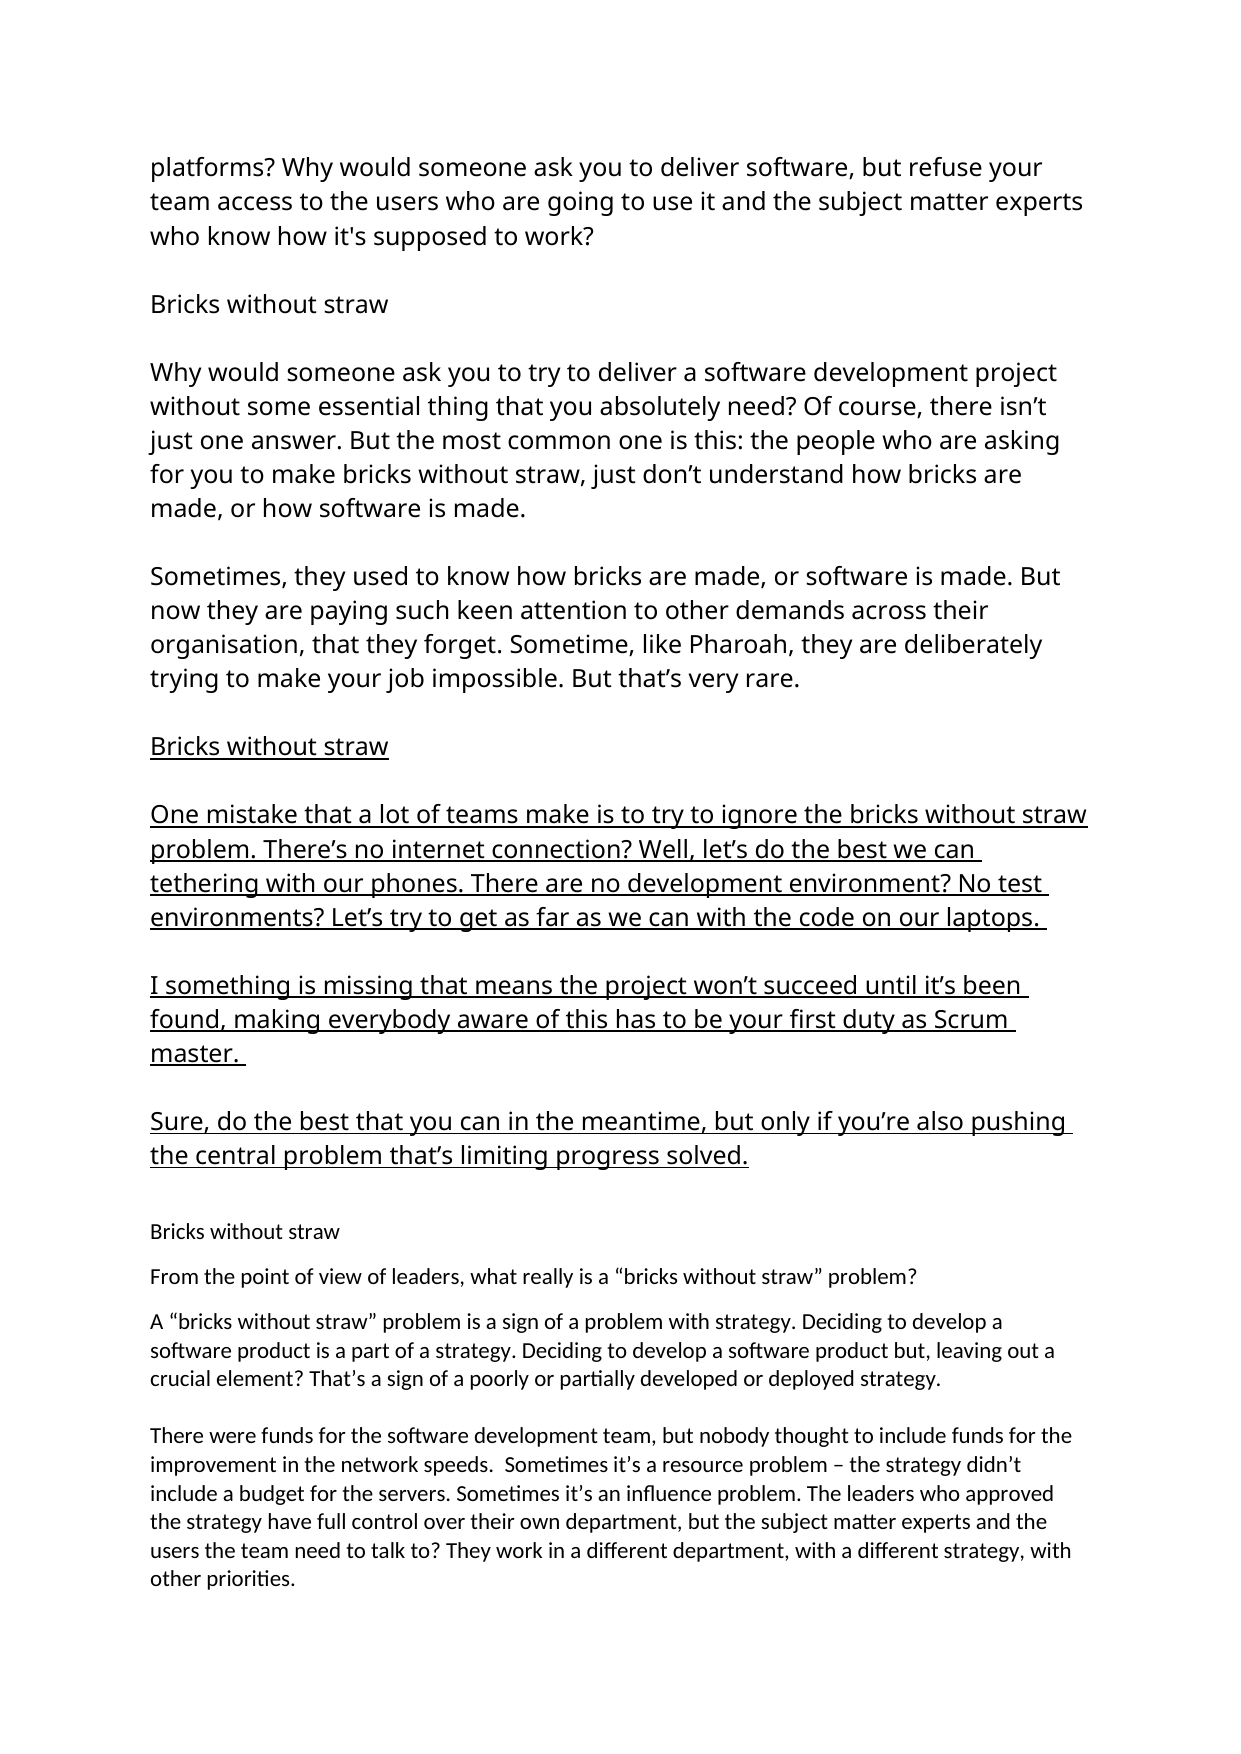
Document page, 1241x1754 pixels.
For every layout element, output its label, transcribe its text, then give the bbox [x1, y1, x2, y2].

text Bricks without straw [150, 1217, 1090, 1245]
text platforms? Why would someone ask you to deliver software, but refuse your team access to the users who are going to use it and the subject matter experts who know how it's supposed to work? [150, 150, 1090, 252]
text One mistake that a lot of teams make is to try to ignore the bricks without straw problem. There’s no internet connection? Well, let’s do the best we can tethering with our phones. There are no development environment? No test environments? Let’s try to get as far as we can with the code on our laptops. I something is missing that means the project won’t succeed until it’s been found, making everybody aware of this has to be your first duty as Scrum master. [150, 797, 1090, 1070]
text Bricks without straw [150, 286, 1090, 320]
text Sometimes, they used to know how bricks are made, or software is made. But now they are paying such keen attention to other demands across their organisation, that they forget. Sometime, like Pharoah, they are deliberately trying to make your job impossible. But that’s very rare. Bricks without straw [150, 559, 1090, 763]
text A “bricks without straw” problem is a sign of a problem with strategy. Deciding to develop a software product is a part of a strategy. Deciding to develop a software product but, leaving out a crucial element? That’s a sign of a poorly or partially developed or deployed strategy. There were funds for the software development team, but nobody thought to include funds for the improvement in the network speeds. Sometimes it’s a resource problem – the strategy didn’t include a budget for the servers. Sometimes it’s an influence problem. The leaders who approved the strategy have full control over their own department, but the subject matter experts and the users the team need to talk to? They work in a different department, with a different strategy, with other priorities. [150, 1307, 1090, 1592]
text From the point of view of leaders, what really is a “bricks without straw” problem? [150, 1262, 1090, 1290]
text Sure, do the best that you can in the meantime, but only if you’re also pushing the central problem that’s limiting progress solved. [150, 1104, 1090, 1172]
text Why would someone ask you to try to deliver a software development project without some essential thing that you absolutely need? Of course, there isn’t just one answer. But the most common one is this: the people who are asking for you to make bricks without straw, just don’t understand how bricks are made, or how software is made. [150, 354, 1090, 525]
